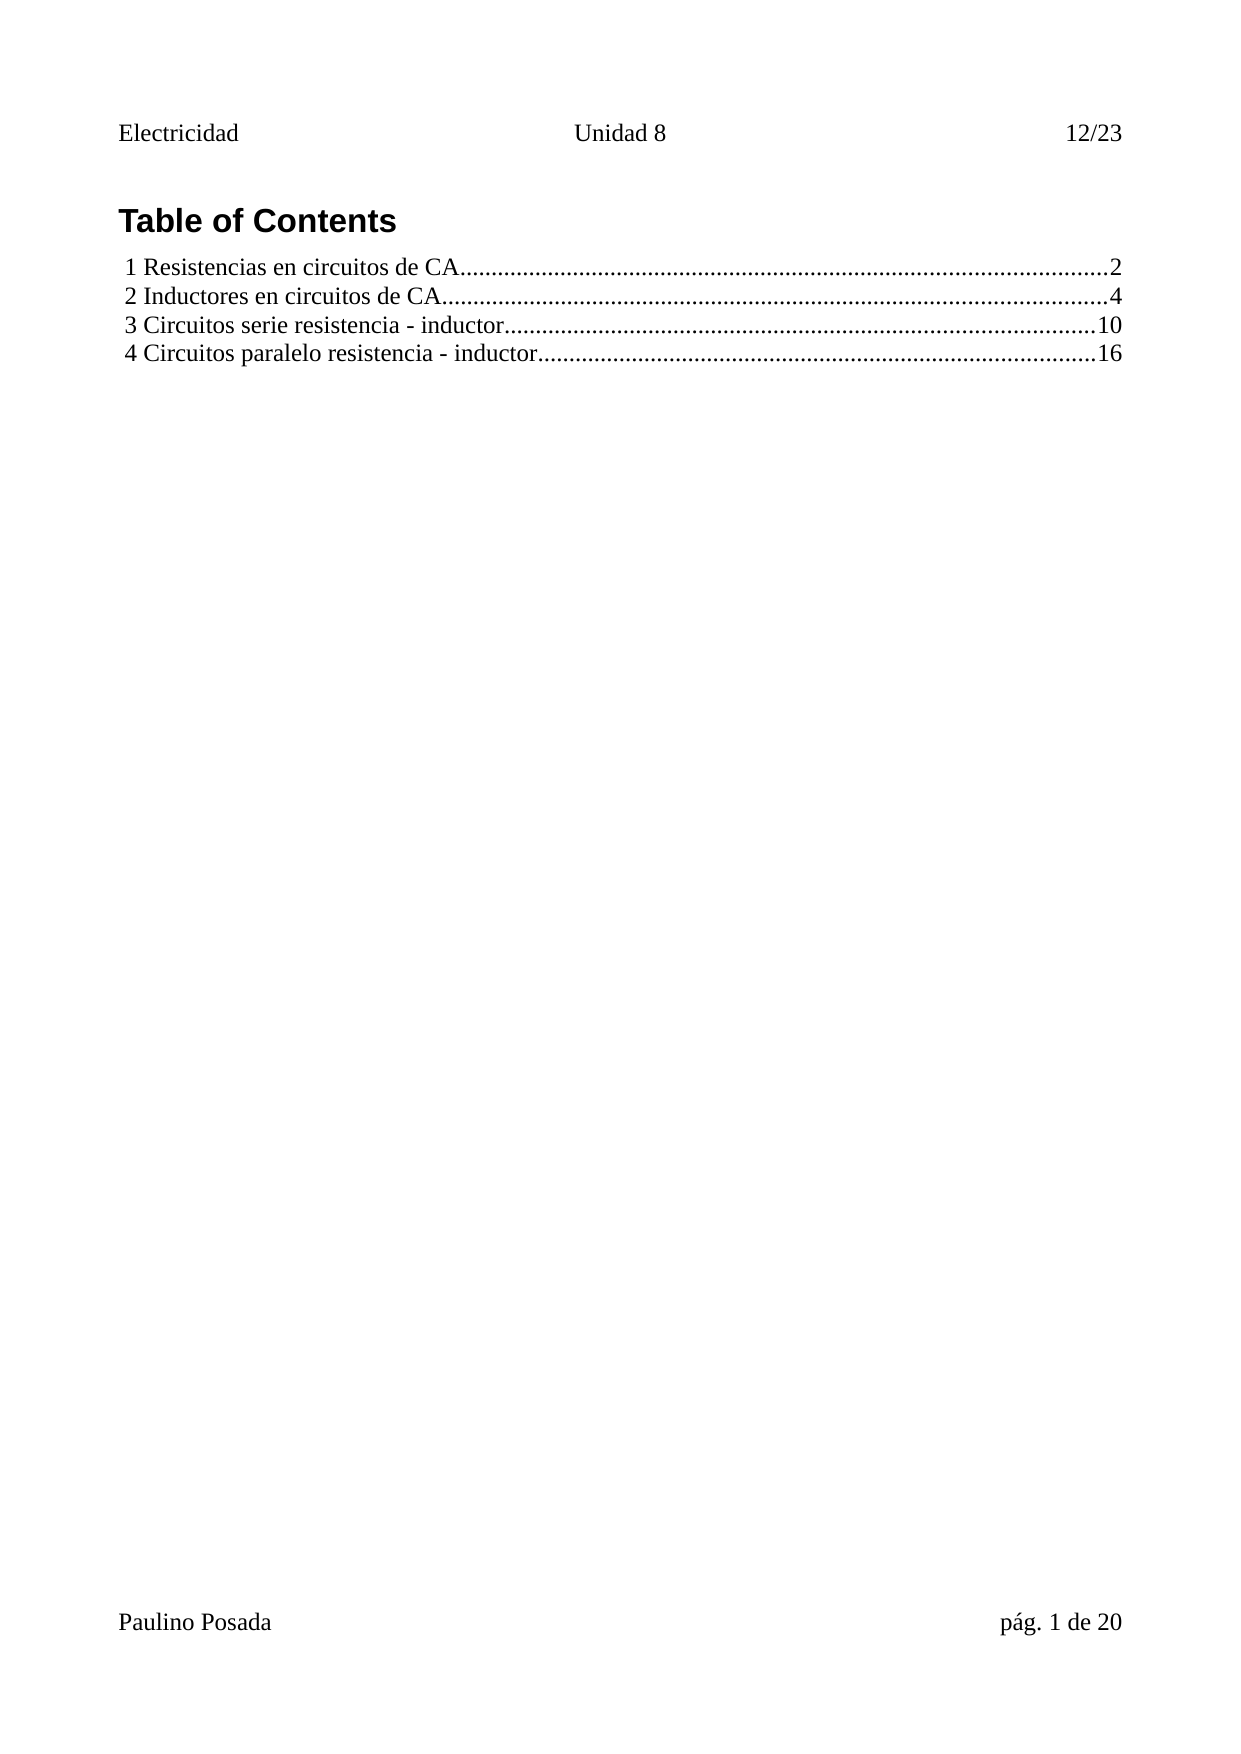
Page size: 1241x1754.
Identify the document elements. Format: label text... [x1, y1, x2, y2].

text 3 Circuitos serie resistencia - inductor 10 [118, 310, 1122, 338]
text 4 Circuitos paralelo resistencia - inductor 16 [118, 338, 1122, 367]
subtitle Table of Contents [118, 201, 1122, 240]
text 2 Inductores en circuitos de CA 4 [118, 281, 1122, 310]
text 1 Resistencias en circuitos de CA 2 [118, 252, 1122, 281]
